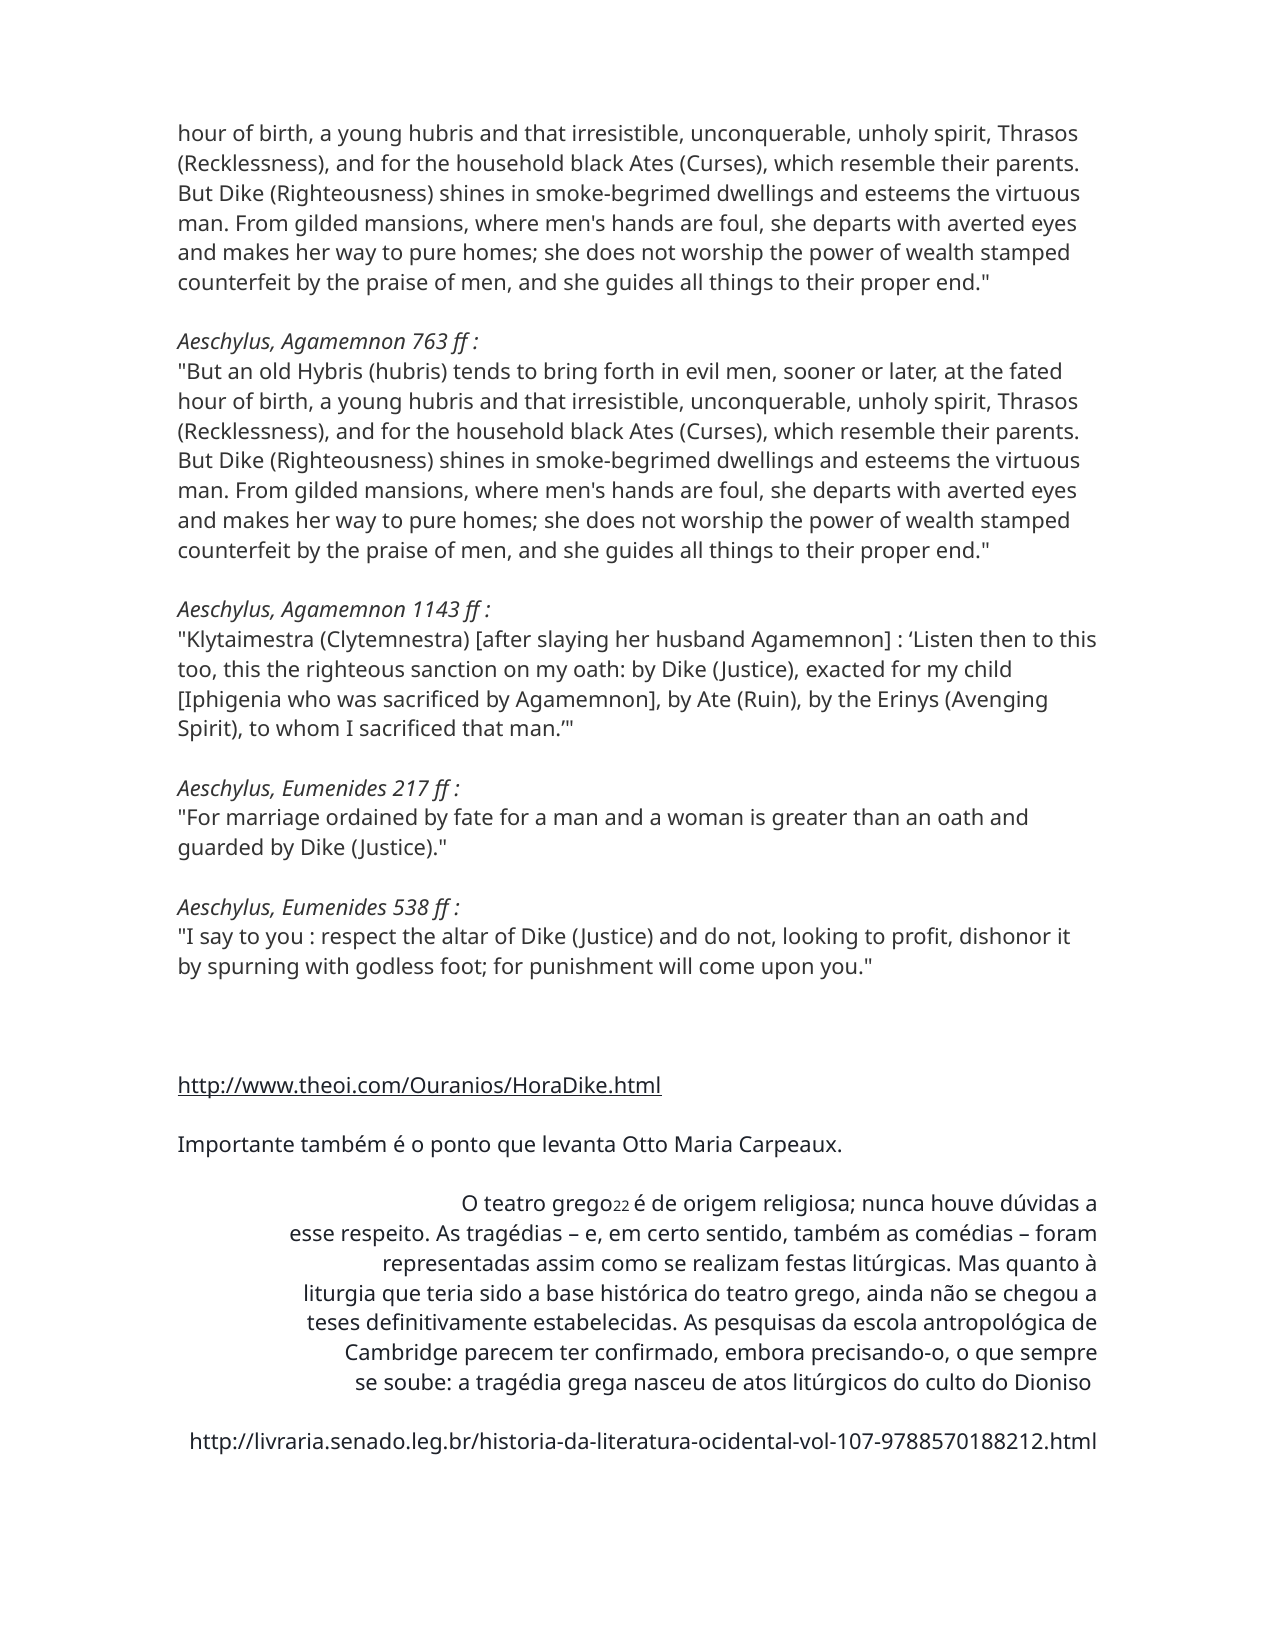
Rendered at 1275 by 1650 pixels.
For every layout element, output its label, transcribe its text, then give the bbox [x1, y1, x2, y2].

text hour of birth, a young hubris and that irresistible, unconquerable, unholy spirit, Thrasos (Recklessness), and for the household black Ates (Curses), which resemble their parents. But Dike (Righteousness) shines in smoke-begrimed dwellings and esteems the virtuous man. From gilded mansions, where men's hands are foul, she departs with averted eyes and makes her way to pure homes; she does not worship the power of wealth stamped counterfeit by the praise of men, and she guides all things to their proper end." [177, 118, 1098, 297]
text Aeschylus, Agamemnon 763 ff : "But an old Hybris (hubris) tends to bring forth in evil men, sooner or later, at the fated hour of birth, a young hubris and that irresistible, unconquerable, unholy spirit, Thrasos (Recklessness), and for the household black Ates (Curses), which resemble their parents. But Dike (Righteousness) shines in smoke-begrimed dwellings and esteems the virtuous man. From gilded mansions, where men's hands are foul, she departs with averted eyes and makes her way to pure homes; she does not worship the power of wealth stamped counterfeit by the praise of men, and she guides all things to their proper end." [177, 326, 1098, 565]
text Aeschylus, Agamemnon 1143 ff : "Klytaimestra (Clytemnestra) [after slaying her husband Agamemnon] : ‘Listen then to this too, this the righteous sanction on my oath: by Dike (Justice), exacted for my child [Iphigenia who was sacrificed by Agamemnon], by Ate (Ruin), by the Erinys (Avenging Spirit), to whom I sacrificed that man.’" [177, 594, 1098, 743]
text Aeschylus, Eumenides 217 ff : "For marriage ordained by fate for a man and a woman is greater than an oath and guarded by Dike (Justice)." [177, 773, 1098, 862]
text Aeschylus, Eumenides 538 ff : "I say to you : respect the altar of Dike (Justice) and do not, looking to profit, dishonor it by spurning with godless foot; for punishment will come upon you." [177, 891, 1098, 981]
text http://www.theoi.com/Ouranios/HoraDike.html [177, 1069, 1098, 1099]
text http://livraria.senado.leg.br/historia-da-literatura-ocidental-vol-107-9788570188212.html [177, 1426, 1098, 1486]
text O teatro grego22 é de origem religiosa; nunca houve dúvidas a esse respeito. As tragédias – e, em certo sentido, também as comédias – foram representadas assim como se realizam festas litúrgicas. Mas quanto à liturgia que teria sido a base histórica do teatro grego, ainda não se chegou a teses definitivamente estabelecidas. As pesquisas da escola antropológica de Cambridge parecem ter confirmado, embora precisando-o, o que sempre se soube: a tragédia grega nasceu de atos litúrgicos do culto do Dioniso [177, 1188, 1098, 1397]
text Importante também é o ponto que levanta Otto Maria Carpeaux. [177, 1129, 1098, 1159]
